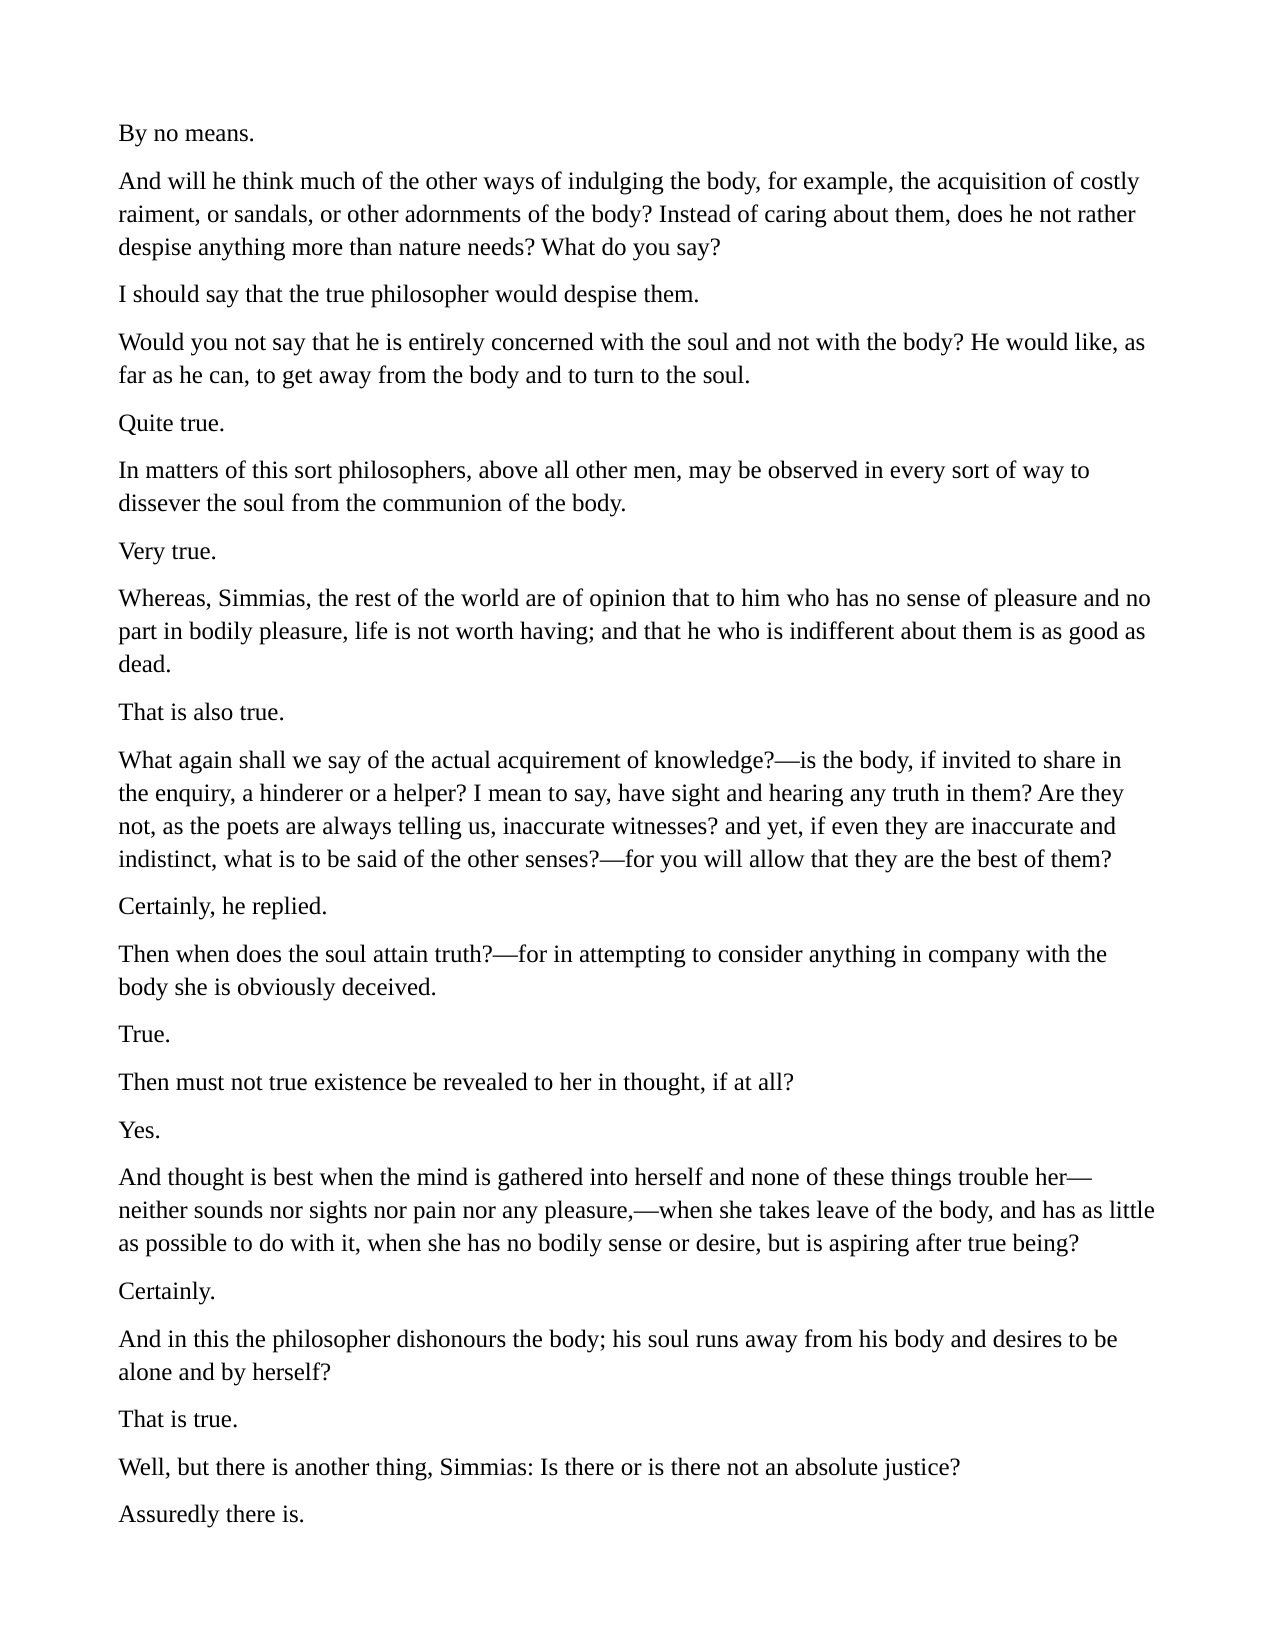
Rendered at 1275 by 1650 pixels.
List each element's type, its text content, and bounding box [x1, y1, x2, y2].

text True. [118, 1019, 1157, 1048]
text That is also true. [118, 697, 1157, 726]
text Certainly, he replied. [118, 891, 1157, 920]
text Certainly. [118, 1276, 1157, 1305]
text Very true. [118, 536, 1157, 564]
text Quite true. [118, 408, 1157, 436]
text Whereas, Simmias, the rest of the world are of opinion that to him who has no sense of pleasure and no part in bodily pleasure, life is not worth having; and that he who is indifferent about them is as good as dead. [118, 583, 1157, 678]
text Well, but there is another thing, Simmias: Is there or is there not an absolute justice? [118, 1452, 1157, 1481]
text Then must not true existence be revealed to her in thought, if at all? [118, 1067, 1157, 1096]
text What again shall we say of the actual acquirement of knowledge?—is the body, if invited to share in the enquiry, a hinderer or a helper? I mean to say, have sight and hearing any truth in them? Are they not, as the poets are always telling us, inaccurate witnesses? and yet, if even they are inaccurate and indistinct, what is to be said of the other senses?—for you will allow that they are the best of them? [118, 745, 1157, 872]
text That is true. [118, 1404, 1157, 1433]
text Assuredly there is. [118, 1499, 1157, 1528]
text By no means. [118, 118, 1157, 147]
text Yes. [118, 1115, 1157, 1143]
text And in this the philosopher dishonours the body; his soul runs away from his body and desires to be alone and by herself? [118, 1324, 1157, 1385]
text And will he think much of the other ways of indulging the body, for example, the acquisition of costly raiment, or sandals, or other adornments of the body? Instead of caring about them, does he not rather despise anything more than nature needs? What do you say? [118, 166, 1157, 261]
text Then when does the soul attain truth?—for in attempting to consider anything in company with the body she is obviously deceived. [118, 939, 1157, 1001]
text Would you not say that he is entirely concerned with the soul and not with the body? He would like, as far as he can, to get away from the body and to turn to the soul. [118, 327, 1157, 389]
text In matters of this sort philosophers, above all other men, may be observed in every sort of way to dissever the soul from the communion of the body. [118, 455, 1157, 517]
text And thought is best when the mind is gathered into herself and none of these things trouble her—neither sounds nor sights nor pain nor any pleasure,—when she takes leave of the body, and has as little as possible to do with it, when she has no bodily sense or desire, but is aspiring after true being? [118, 1162, 1157, 1257]
text I should say that the true philosopher would despise them. [118, 279, 1157, 308]
